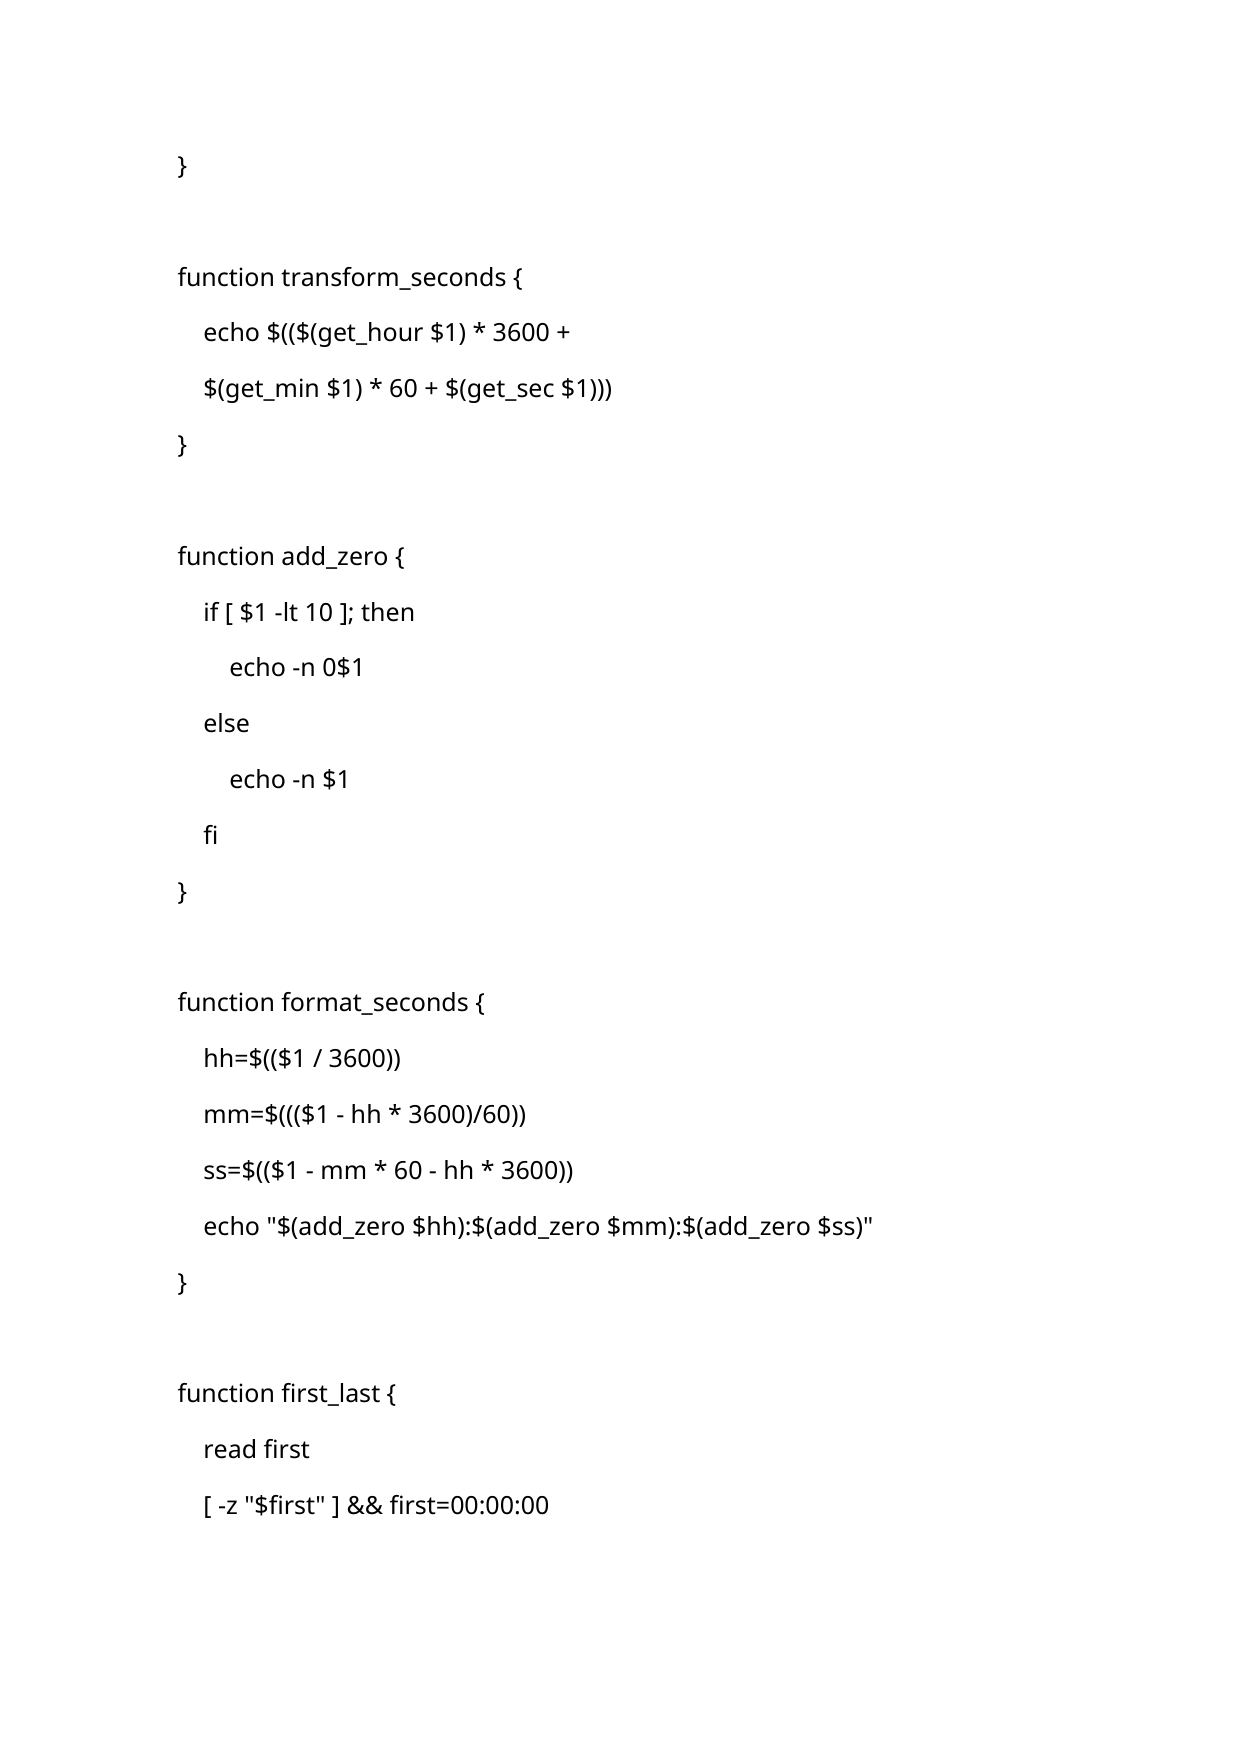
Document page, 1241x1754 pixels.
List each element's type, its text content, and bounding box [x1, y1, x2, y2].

text function format_seconds { [177, 985, 1063, 1019]
text } [177, 427, 1063, 461]
text read first [177, 1432, 1063, 1466]
text mm=$((($1 - hh * 3600)/60)) [177, 1097, 1063, 1131]
text echo -n 0$1 [177, 650, 1063, 684]
text else [177, 706, 1063, 740]
text hh=$(($1 / 3600)) [177, 1041, 1063, 1075]
text function first_last { [177, 1376, 1063, 1410]
text } [177, 873, 1063, 907]
text echo -n $1 [177, 762, 1063, 796]
text fi [177, 818, 1063, 852]
text echo "$(add_zero $hh):$(add_zero $mm):$(add_zero $ss)" [177, 1208, 1063, 1242]
text ss=$(($1 - mm * 60 - hh * 3600)) [177, 1153, 1063, 1187]
text function add_zero { [177, 538, 1063, 572]
text $(get_min $1) * 60 + $(get_sec $1))) [177, 371, 1063, 405]
text } [177, 148, 1063, 182]
text } [177, 1264, 1063, 1298]
text echo $(($(get_hour $1) * 3600 + [177, 315, 1063, 349]
text [ -z "$first" ] && first=00:00:00 [177, 1488, 1063, 1522]
text function transform_seconds { [177, 259, 1063, 293]
text if [ $1 -lt 10 ]; then [177, 594, 1063, 628]
